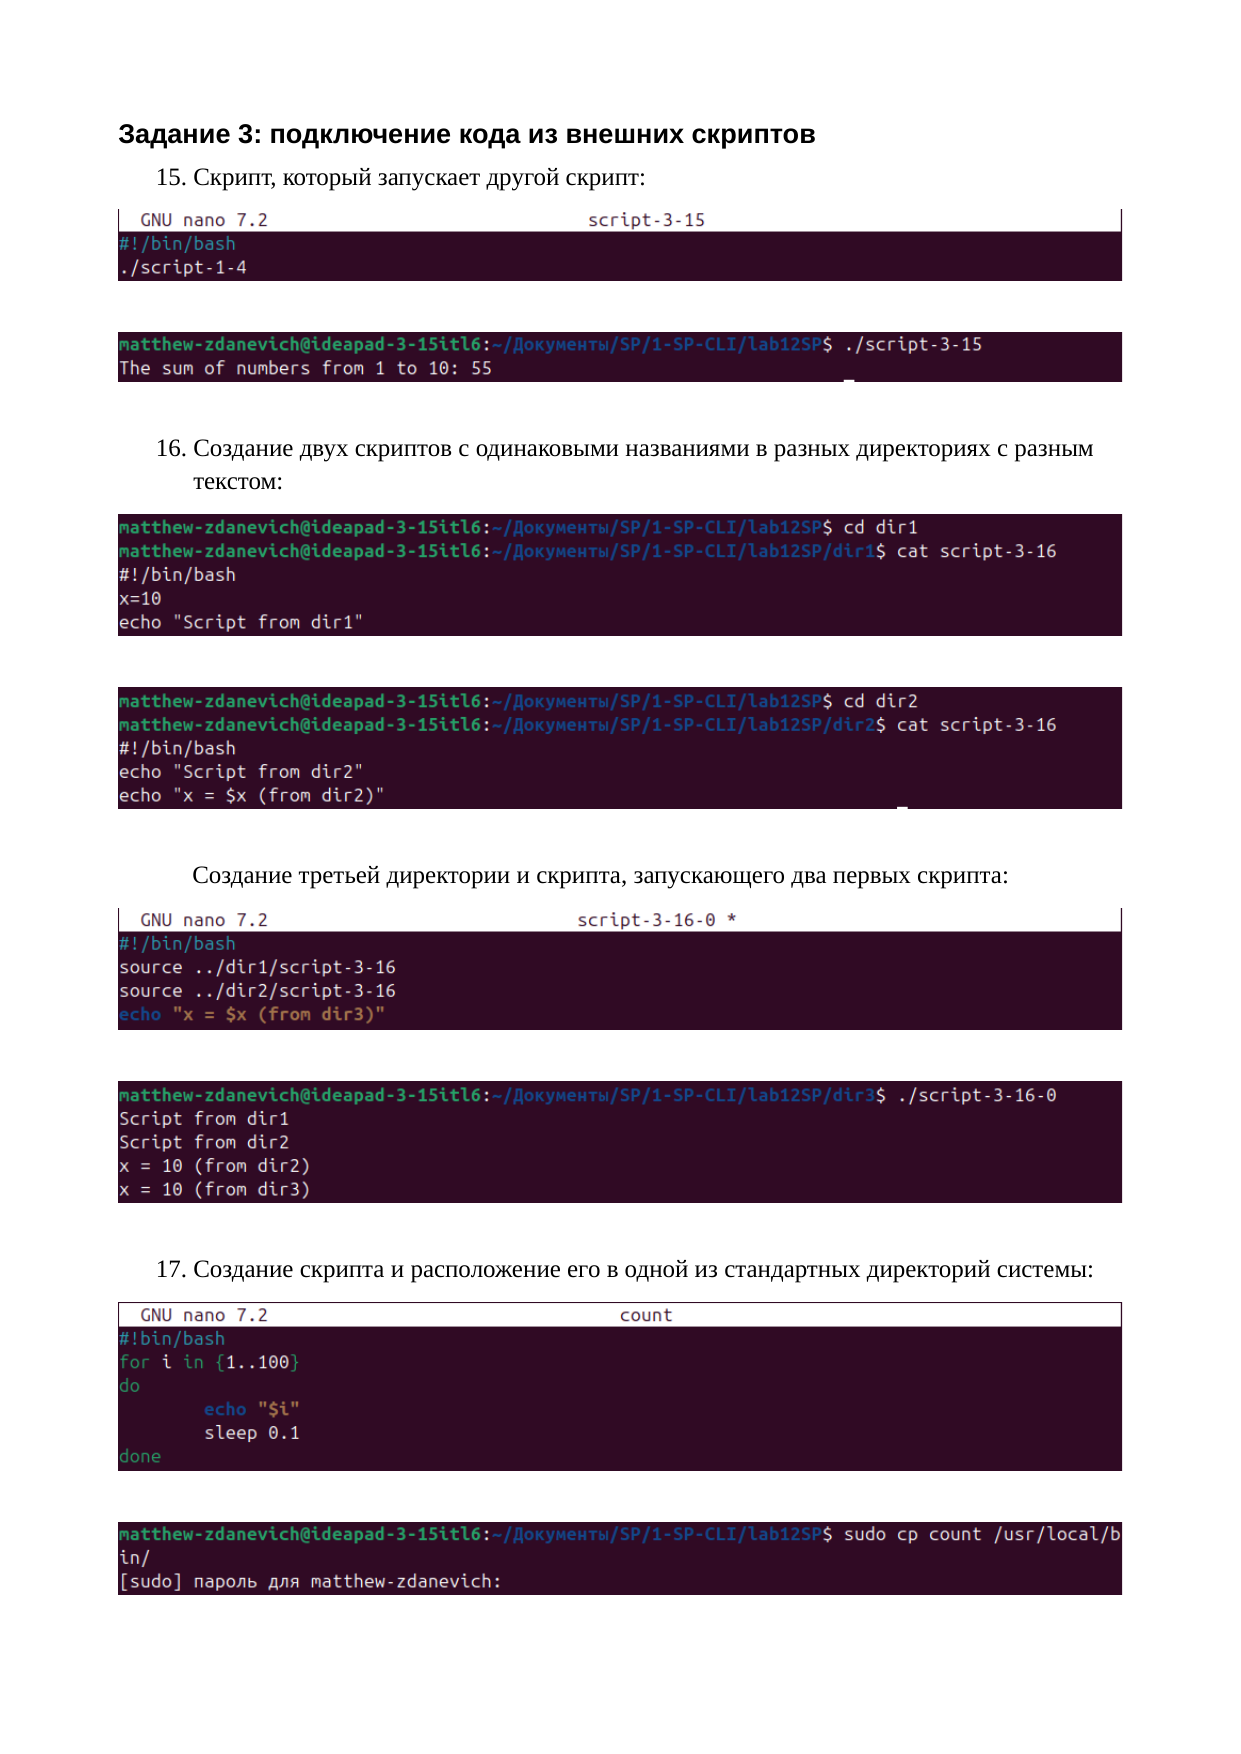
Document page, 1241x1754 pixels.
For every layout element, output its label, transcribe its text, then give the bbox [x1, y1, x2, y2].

picture [118, 1522, 1123, 1595]
picture [118, 1081, 1123, 1203]
picture [118, 514, 1123, 636]
text Создание третьей директории и скрипта, запускающего два первых скрипта: [118, 861, 1122, 889]
list Создание двух скриптов с одинаковыми названиями в разных директориях с разным текстом: [156, 433, 1122, 495]
picture [118, 1302, 1123, 1471]
picture [118, 908, 1123, 1030]
picture [118, 687, 1123, 809]
list Скрипт, который запускает другой скрипт: [156, 162, 1122, 191]
list Создание скрипта и расположение его в одной из стандартных директорий системы: [156, 1254, 1122, 1283]
subtitle Задание 3: подключение кода из внешних скриптов [118, 118, 1122, 149]
picture [118, 209, 1123, 281]
picture [118, 332, 1123, 382]
